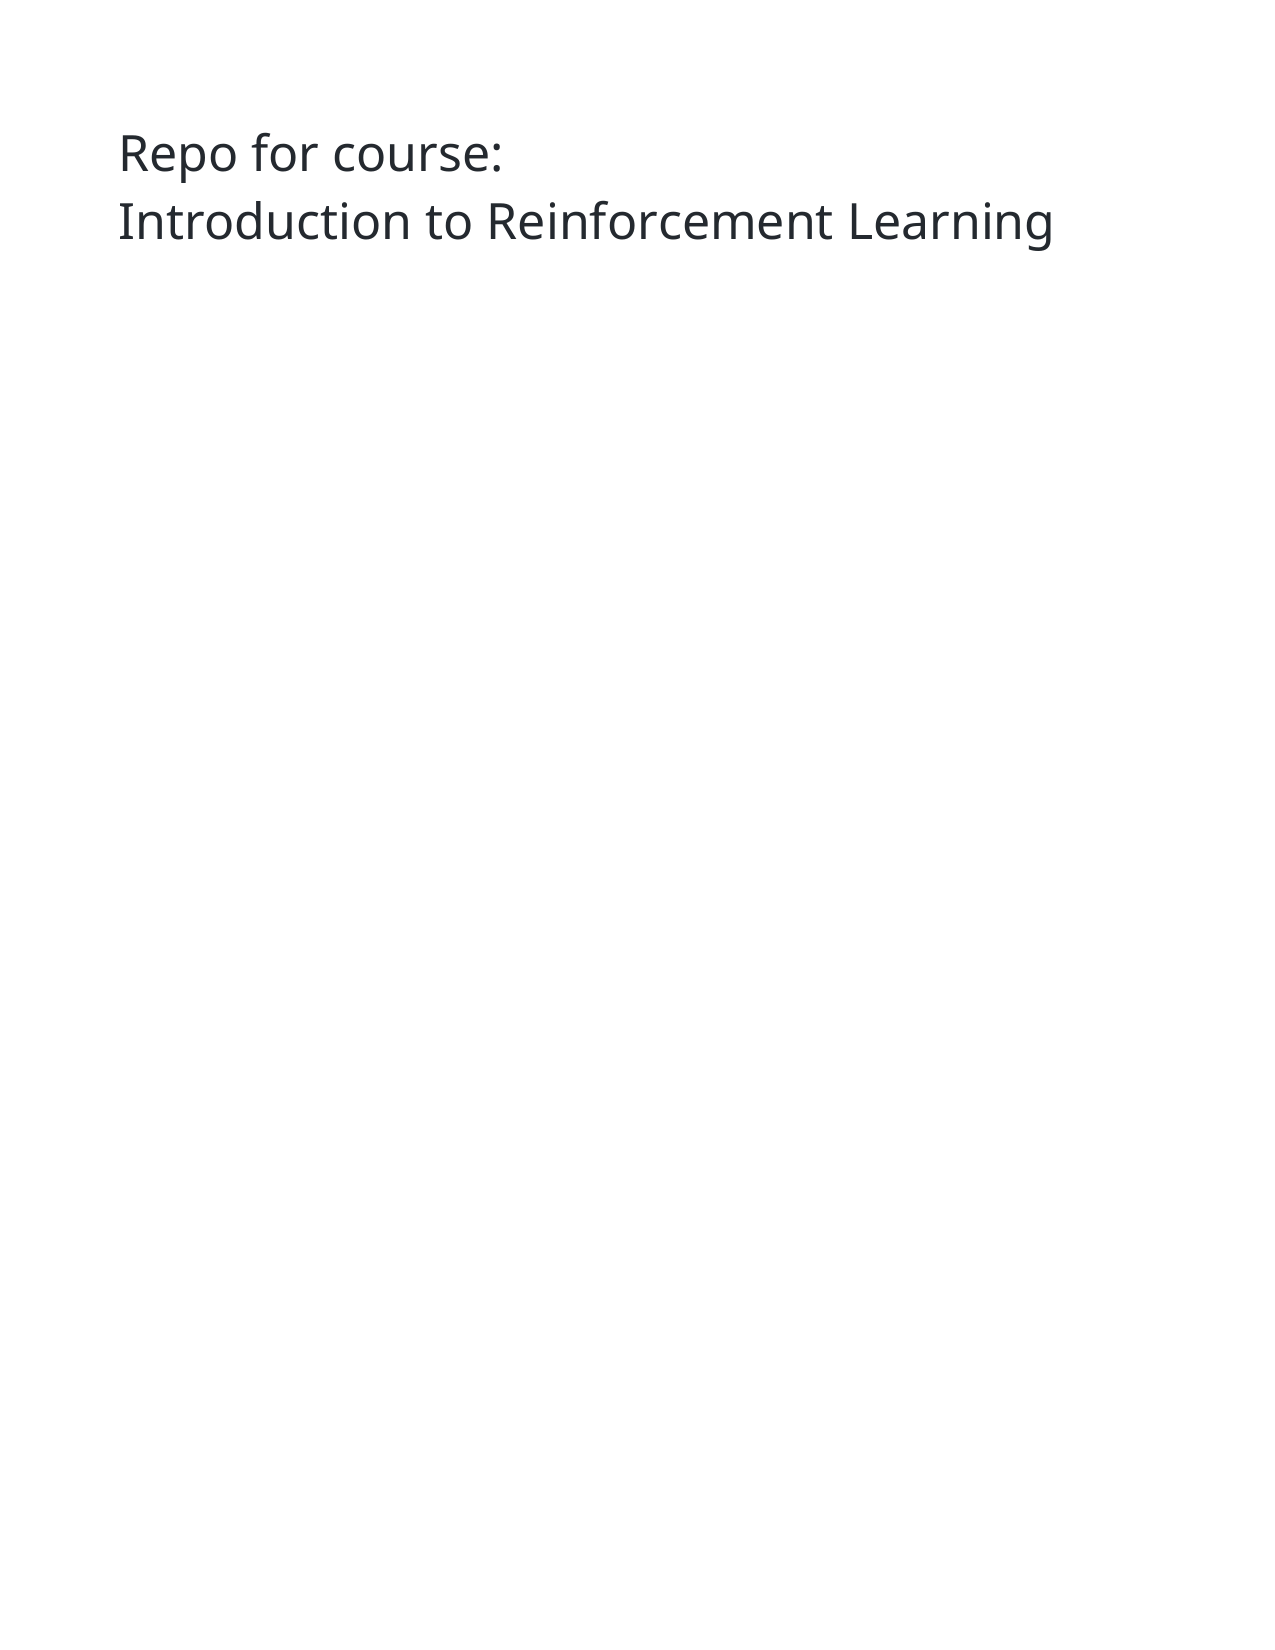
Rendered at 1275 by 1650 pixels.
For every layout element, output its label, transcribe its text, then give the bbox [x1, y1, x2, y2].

text Repo for course: Introduction to Reinforcement Learning [118, 118, 1157, 254]
